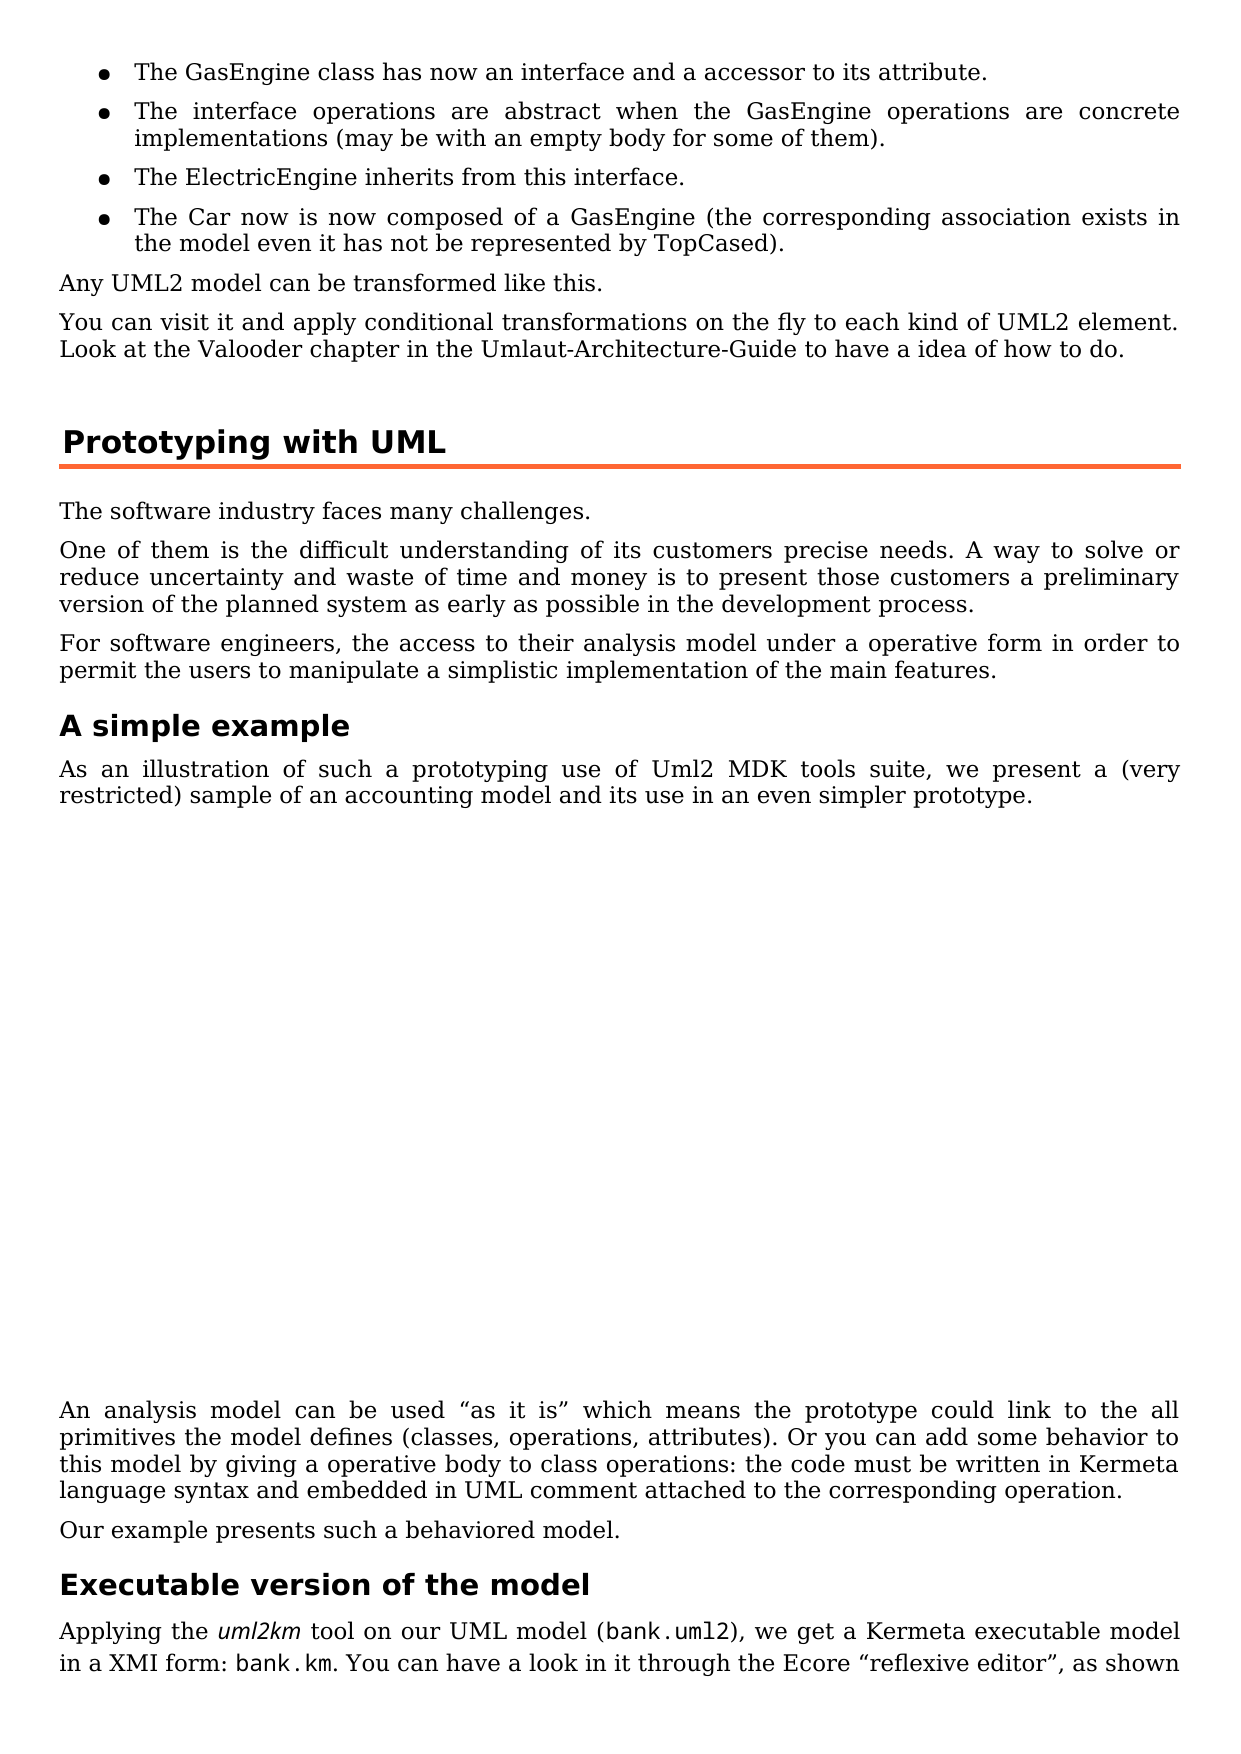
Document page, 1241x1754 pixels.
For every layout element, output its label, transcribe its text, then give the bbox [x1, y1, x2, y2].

text One of them is the difficult understanding of its customers precise needs. A way to solve or reduce uncertainty and waste of time and money is to present those customers a preliminary version of the planned system as early as possible in the development process. [59, 538, 1181, 618]
text Applying the uml2km tool on our UML model (bank.uml2), we get a Kermeta executable model in a XMI form: bank.km. You can have a look in it through the Ecore “reflexive editor”, as shown [59, 1615, 1181, 1678]
text Any UML2 model can be transformed like this. [59, 270, 1181, 296]
subtitle A simple example [59, 709, 1181, 743]
text Our example presents such a behaviored model. [59, 1517, 1181, 1543]
text The software industry faces many challenges. [59, 498, 1181, 525]
text You can visit it and apply conditional transformations on the fly to each kind of UML2 element. Look at the Valooder chapter in the Umlaut-Architecture-Guide to have a idea of how to do. [59, 309, 1181, 362]
text As an illustration of such a prototyping use of Uml2 MDK tools suite, we present a (very restricted) sample of an accounting model and its use in an even simpler prototype. [59, 756, 1181, 809]
list The Car now is now composed of a GasEngine (the corresponding association exists in the model even it has not be represented by TopCased). [97, 204, 1181, 257]
list The interface operations are abstract when the GasEngine operations are concrete implementations (may be with an empty body for some of them). [97, 98, 1181, 152]
subtitle Executable version of the model [59, 1568, 1181, 1603]
text An analysis model can be used “as it is” which means the prototype could link to the all primitives the model defines (classes, operations, attributes). Or you can add some behavior to this model by giving a operative body to class operations: the code must be written in Kermeta language syntax and embedded in UML comment attached to the corresponding operation. [59, 1397, 1181, 1504]
list The ElectricEngine inherits from this interface. [97, 164, 1181, 191]
list The GasEngine class has now an interface and a accessor to its attribute. [97, 59, 1181, 86]
subtitle Prototyping with UML [59, 422, 1181, 464]
text For software engineers, the access to their analysis model under a operative form in order to permit the users to manipulate a simplistic implementation of the main features. [59, 630, 1181, 684]
